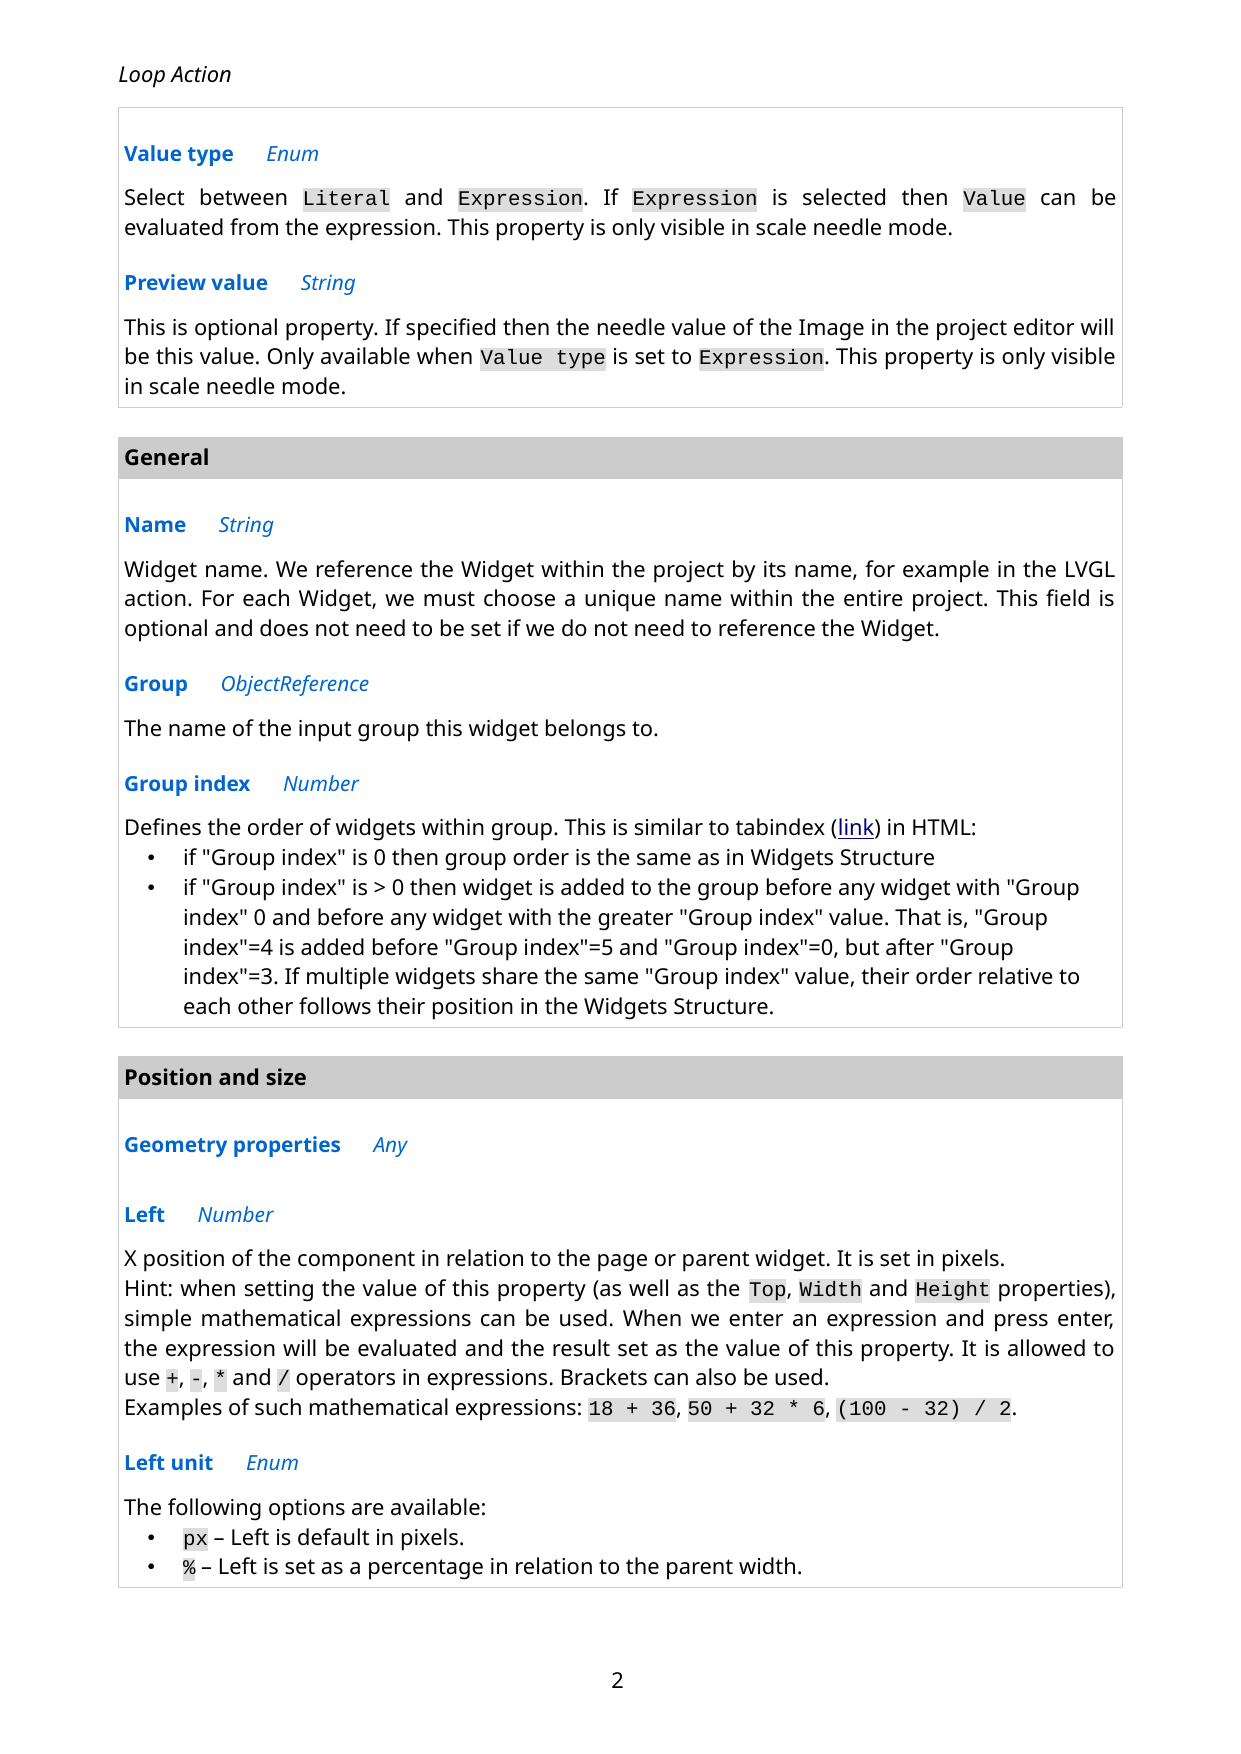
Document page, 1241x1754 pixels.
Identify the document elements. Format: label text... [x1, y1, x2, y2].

table_header Position and size [119, 1057, 1122, 1098]
table_cell Name String Widget name. We reference the Widget within the project by its name, for example in the LVGL action. For each Widget, we must choose a unique name within the entire project. This field is optional and does not need to be set if we do not need to reference the Widget. Group ObjectReference The name of the input group this widget belongs to. Group index Number Defines the order of widgets within group. This is similar to tabindex (link) in HTML: if "Group index" is 0 then group order is the same as in Widgets Structure if "Group index" is > 0 then widget is added to the group before any widget with "Group index" 0 and before any widget with the greater "Group index" value. That is, "Group index"=4 is added before "Group index"=5 and "Group index"=0, but after "Group index"=3. If multiple widgets share the same "Group index" value, their order relative to each other follows their position in the Widgets Structure. [119, 479, 1122, 1027]
table_cell Value type Enum Select between Literal and Expression. If Expression is selected then Value can be evaluated from the expression. This property is only visible in scale needle mode. Preview value String This is optional property. If specified then the needle value of the Image in the project editor will be this value. Only available when Value type is set to Expression. This property is only visible in scale needle mode. [119, 108, 1122, 407]
table_cell Geometry properties Any Left Number X position of the component in relation to the page or parent widget. It is set in pixels. Hint: when setting the value of this property (as well as the Top, Width and Height properties), simple mathematical expressions can be used. When we enter an expression and press enter, the expression will be evaluated and the result set as the value of this property. It is allowed to use +, -, * and / operators in expressions. Brackets can also be used. Examples of such mathematical expressions: 18 + 36, 50 + 32 * 6, (100 - 32) / 2. Left unit Enum The following options are available: px – Left is default in pixels. % – Left is set as a percentage in relation to the parent width. [119, 1099, 1122, 1587]
table_header General [119, 438, 1122, 478]
